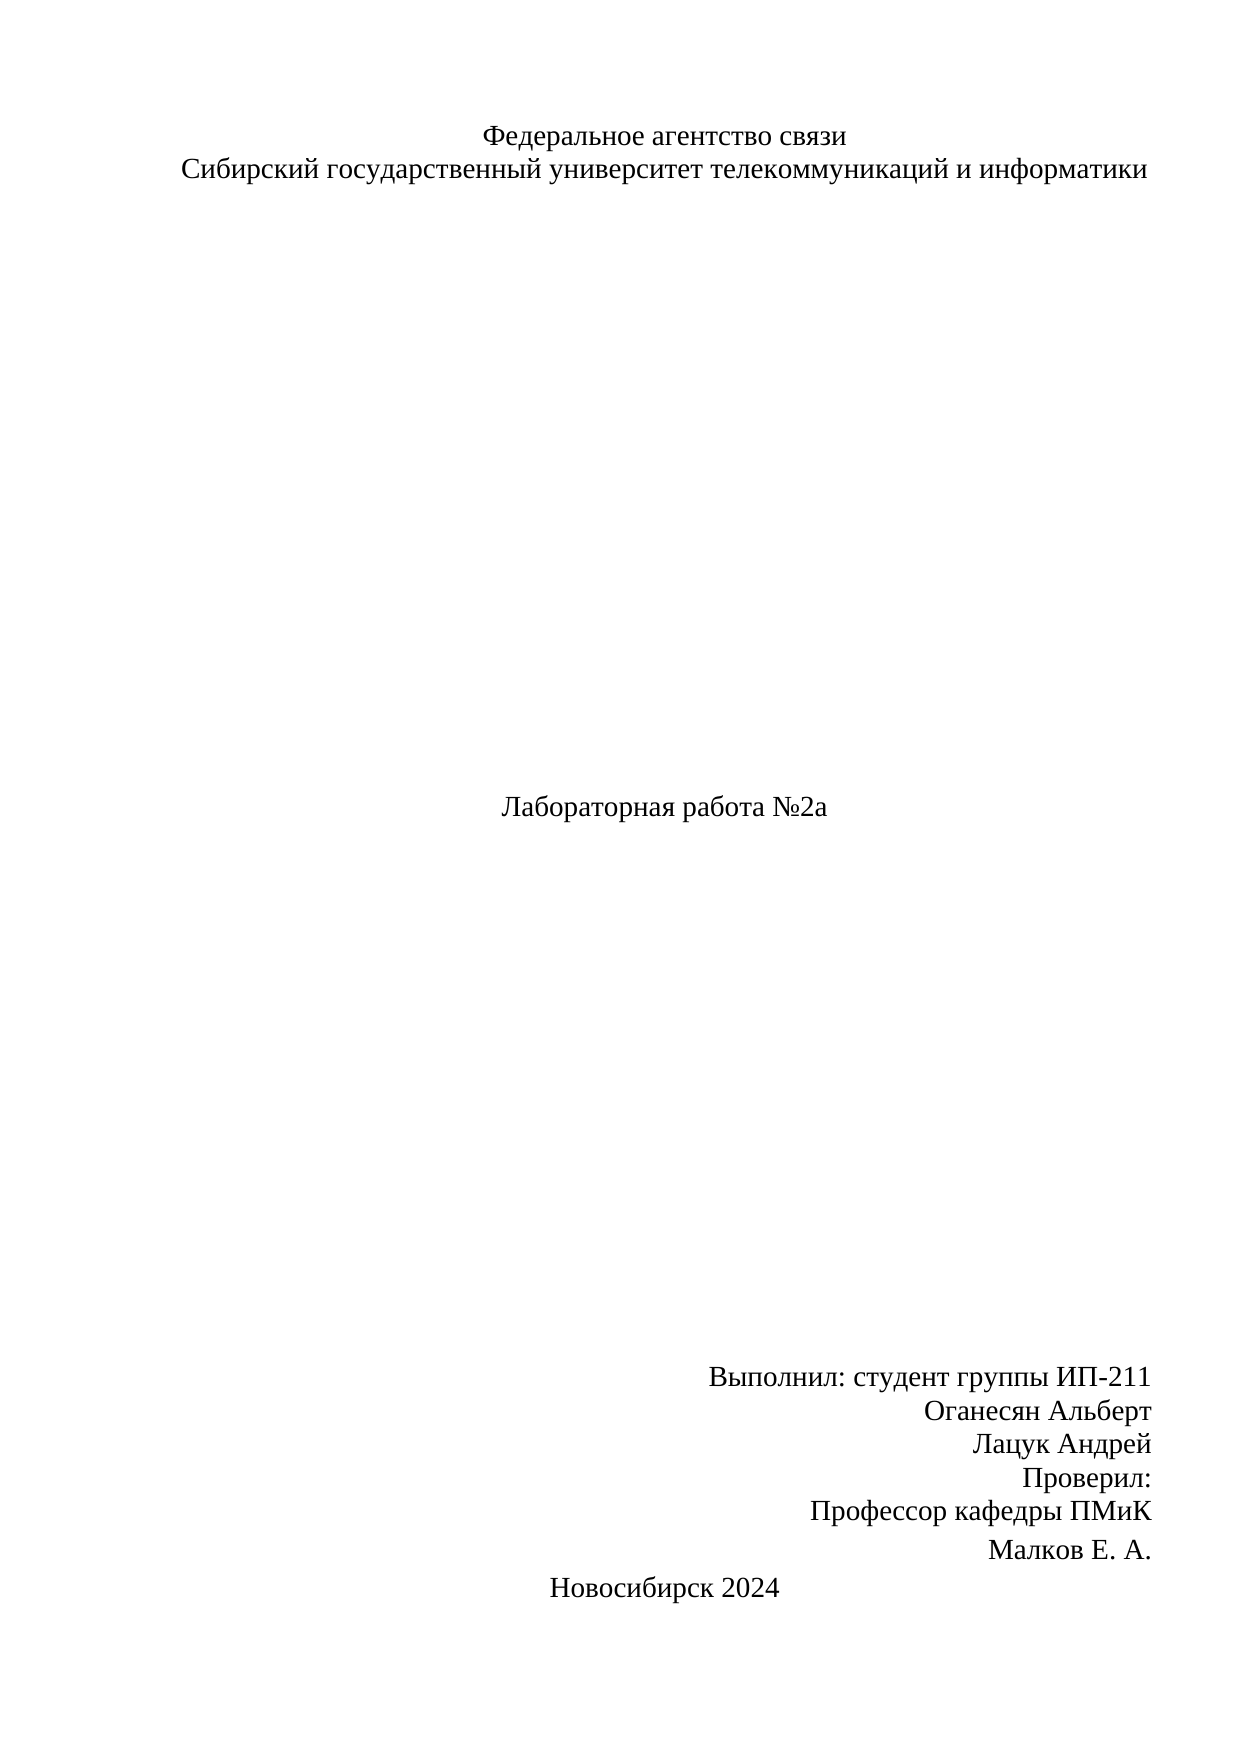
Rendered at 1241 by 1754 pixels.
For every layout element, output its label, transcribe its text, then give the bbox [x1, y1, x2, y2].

text Лабораторная работа №2a [177, 789, 1152, 822]
text Сибирский государственный университет телекоммуникаций и информатики [177, 152, 1152, 185]
text Проверил: [177, 1460, 1152, 1493]
text Новосибирск 2024 [177, 1570, 1152, 1604]
text Федеральное агентство связи [177, 118, 1152, 152]
text Профессор кафедры ПМиК [177, 1493, 1152, 1527]
text Малков Е. А. [177, 1532, 1152, 1565]
text Выполнил: студент группы ИП-211 [177, 1359, 1152, 1393]
text Оганесян Альберт [177, 1393, 1152, 1426]
text Лацук Андрей [177, 1426, 1152, 1460]
